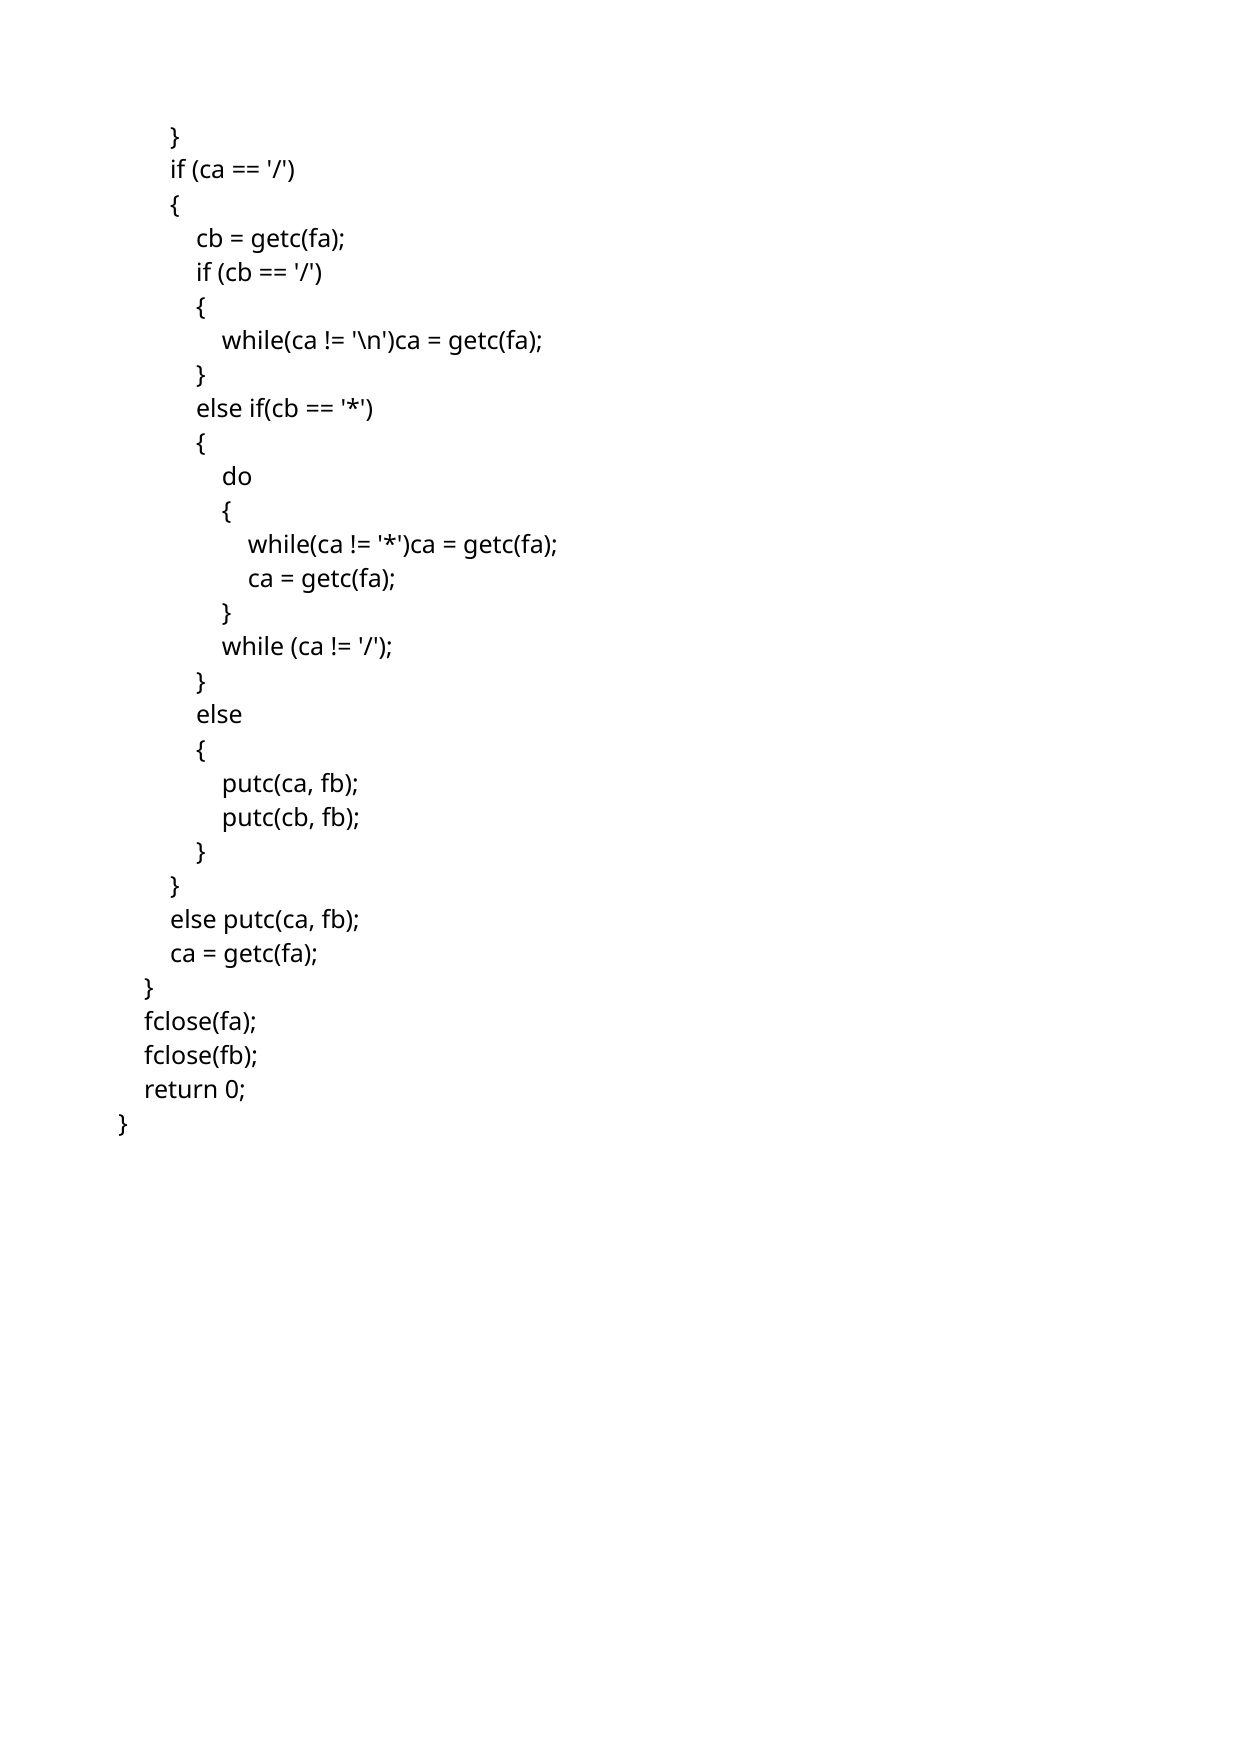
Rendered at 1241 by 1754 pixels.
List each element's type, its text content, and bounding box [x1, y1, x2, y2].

text fclose(fb); [118, 1038, 1122, 1072]
text } [118, 663, 1122, 697]
text { [118, 493, 1122, 527]
text { [118, 288, 1122, 322]
text fclose(fa); [118, 1004, 1122, 1038]
text putc(ca, fb); [118, 765, 1122, 799]
text while(ca != '\n')ca = getc(fa); [118, 322, 1122, 357]
text if (cb == '/') [118, 254, 1122, 288]
text } [118, 595, 1122, 629]
text cb = getc(fa); [118, 220, 1122, 254]
text return 0; [118, 1072, 1122, 1106]
text else putc(ca, fb); [118, 902, 1122, 936]
text { [118, 425, 1122, 459]
text ca = getc(fa); [118, 936, 1122, 970]
text do [118, 459, 1122, 493]
text } [118, 118, 1122, 152]
text { [118, 731, 1122, 765]
text } [118, 357, 1122, 391]
text } [118, 1106, 1122, 1140]
text } [118, 970, 1122, 1004]
text ca = getc(fa); [118, 561, 1122, 595]
text while(ca != '*')ca = getc(fa); [118, 527, 1122, 561]
text if (ca == '/') [118, 152, 1122, 186]
text } [118, 867, 1122, 902]
text else if(cb == '*') [118, 391, 1122, 425]
text else [118, 697, 1122, 731]
text } [118, 833, 1122, 867]
text while (ca != '/'); [118, 629, 1122, 663]
text { [118, 186, 1122, 220]
text putc(cb, fb); [118, 799, 1122, 833]
